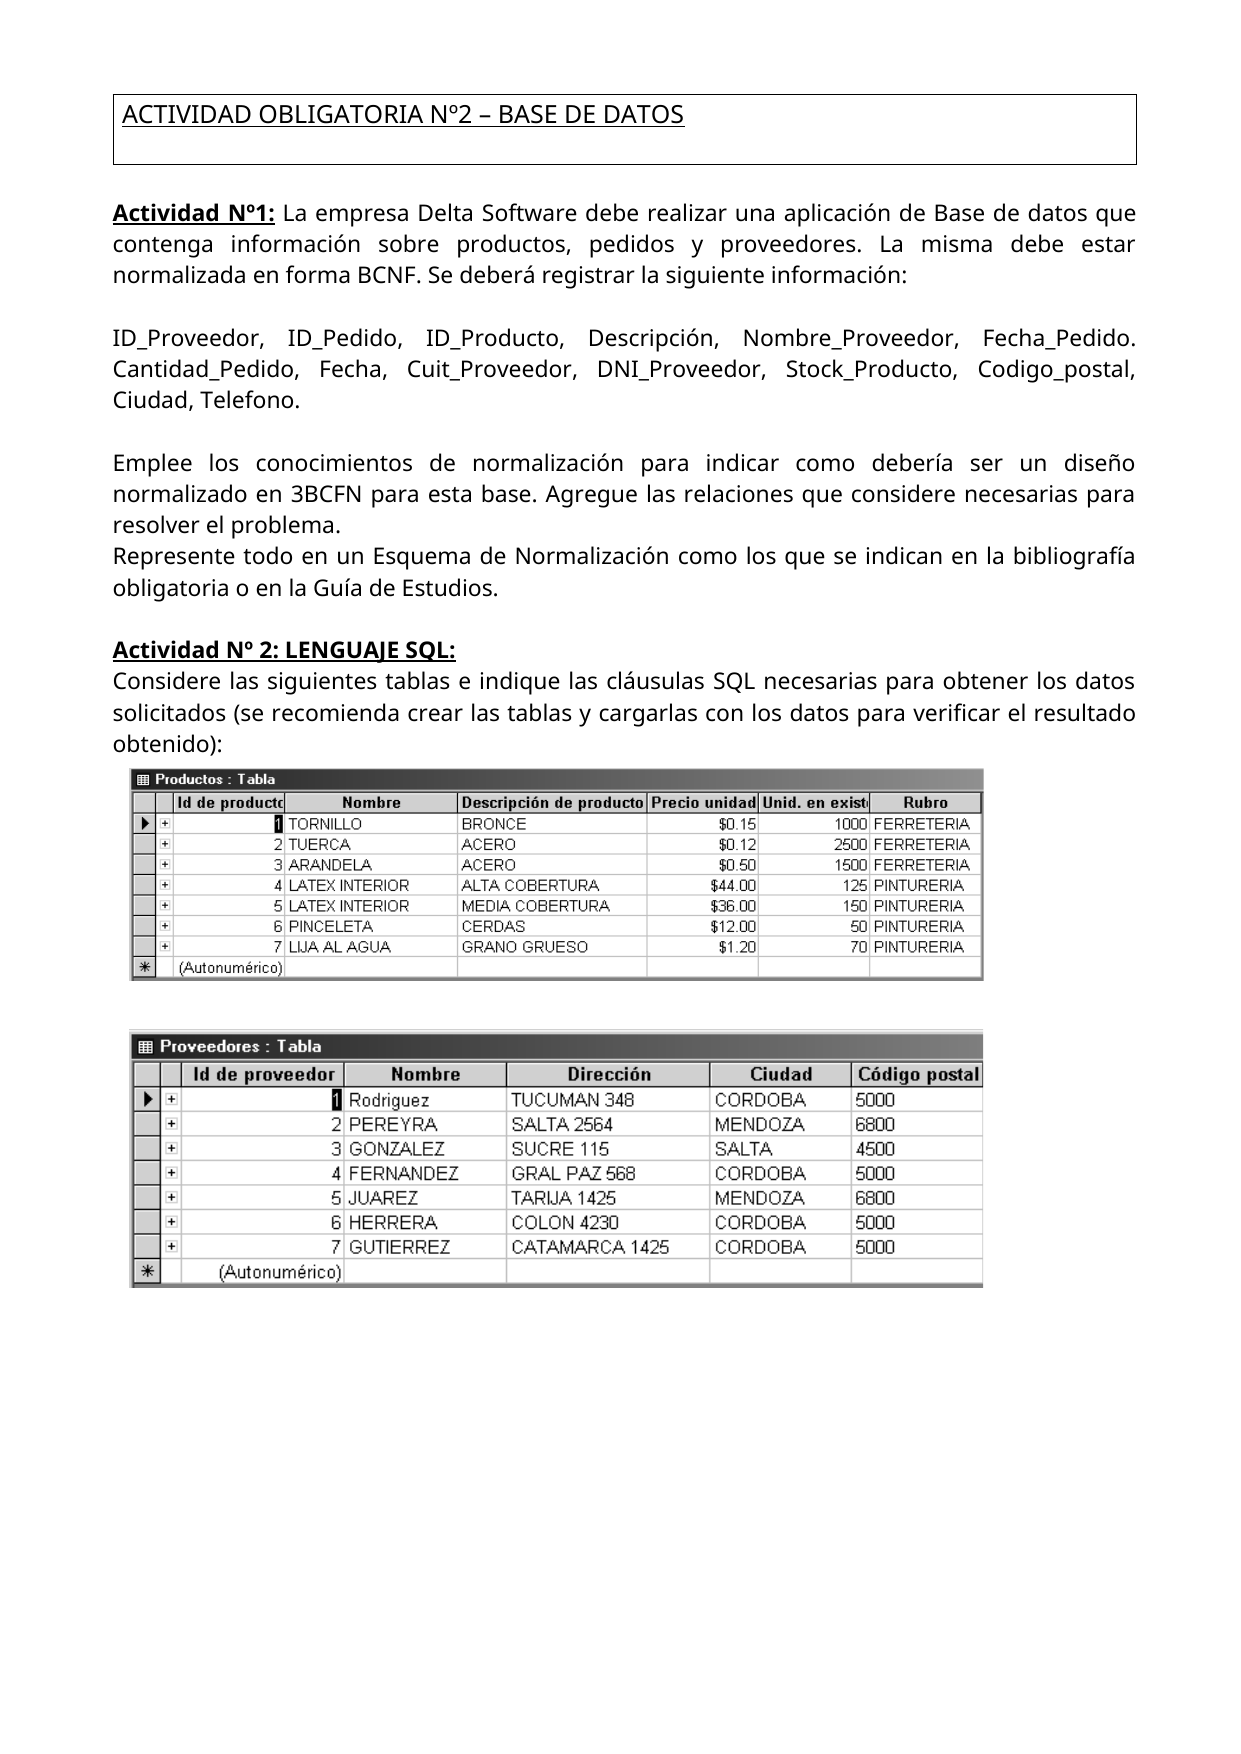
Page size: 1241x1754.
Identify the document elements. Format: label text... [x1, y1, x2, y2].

text Actividad Nº 2: LENGUAJE SQL: [112, 634, 1137, 665]
text Represente todo en un Esquema de Normalización como los que se indican en la bibliografía obligatoria o en la Guía de Estudios. [112, 540, 1137, 603]
picture [129, 768, 984, 981]
text Actividad Nº1: La empresa Delta Software debe realizar una aplicación de Base de datos que contenga información sobre productos, pedidos y proveedores. La misma debe estar normalizada en forma BCNF. Se deberá registrar la siguiente información: [112, 196, 1137, 290]
text Considere las siguientes tablas e indique las cláusulas SQL necesarias para obtener los datos solicitados (se recomienda crear las tablas y cargarlas con los datos para verificar el resultado obtenido): [112, 665, 1137, 759]
picture [129, 1029, 984, 1288]
text Emplee los conocimientos de normalización para indicar como debería ser un diseño normalizado en 3BCFN para esta base. Agregue las relaciones que considere necesarias para resolver el problema. [112, 446, 1137, 540]
text ACTIVIDAD OBLIGATORIA Nº2 – BASE DE DATOS [114, 95, 1136, 131]
text ID_Proveedor, ID_Pedido, ID_Producto, Descripción, Nombre_Proveedor, Fecha_Pedido. Cantidad_Pedido, Fecha, Cuit_Proveedor, DNI_Proveedor, Stock_Producto, Codigo_postal, Ciudad, Telefono. [112, 321, 1137, 415]
